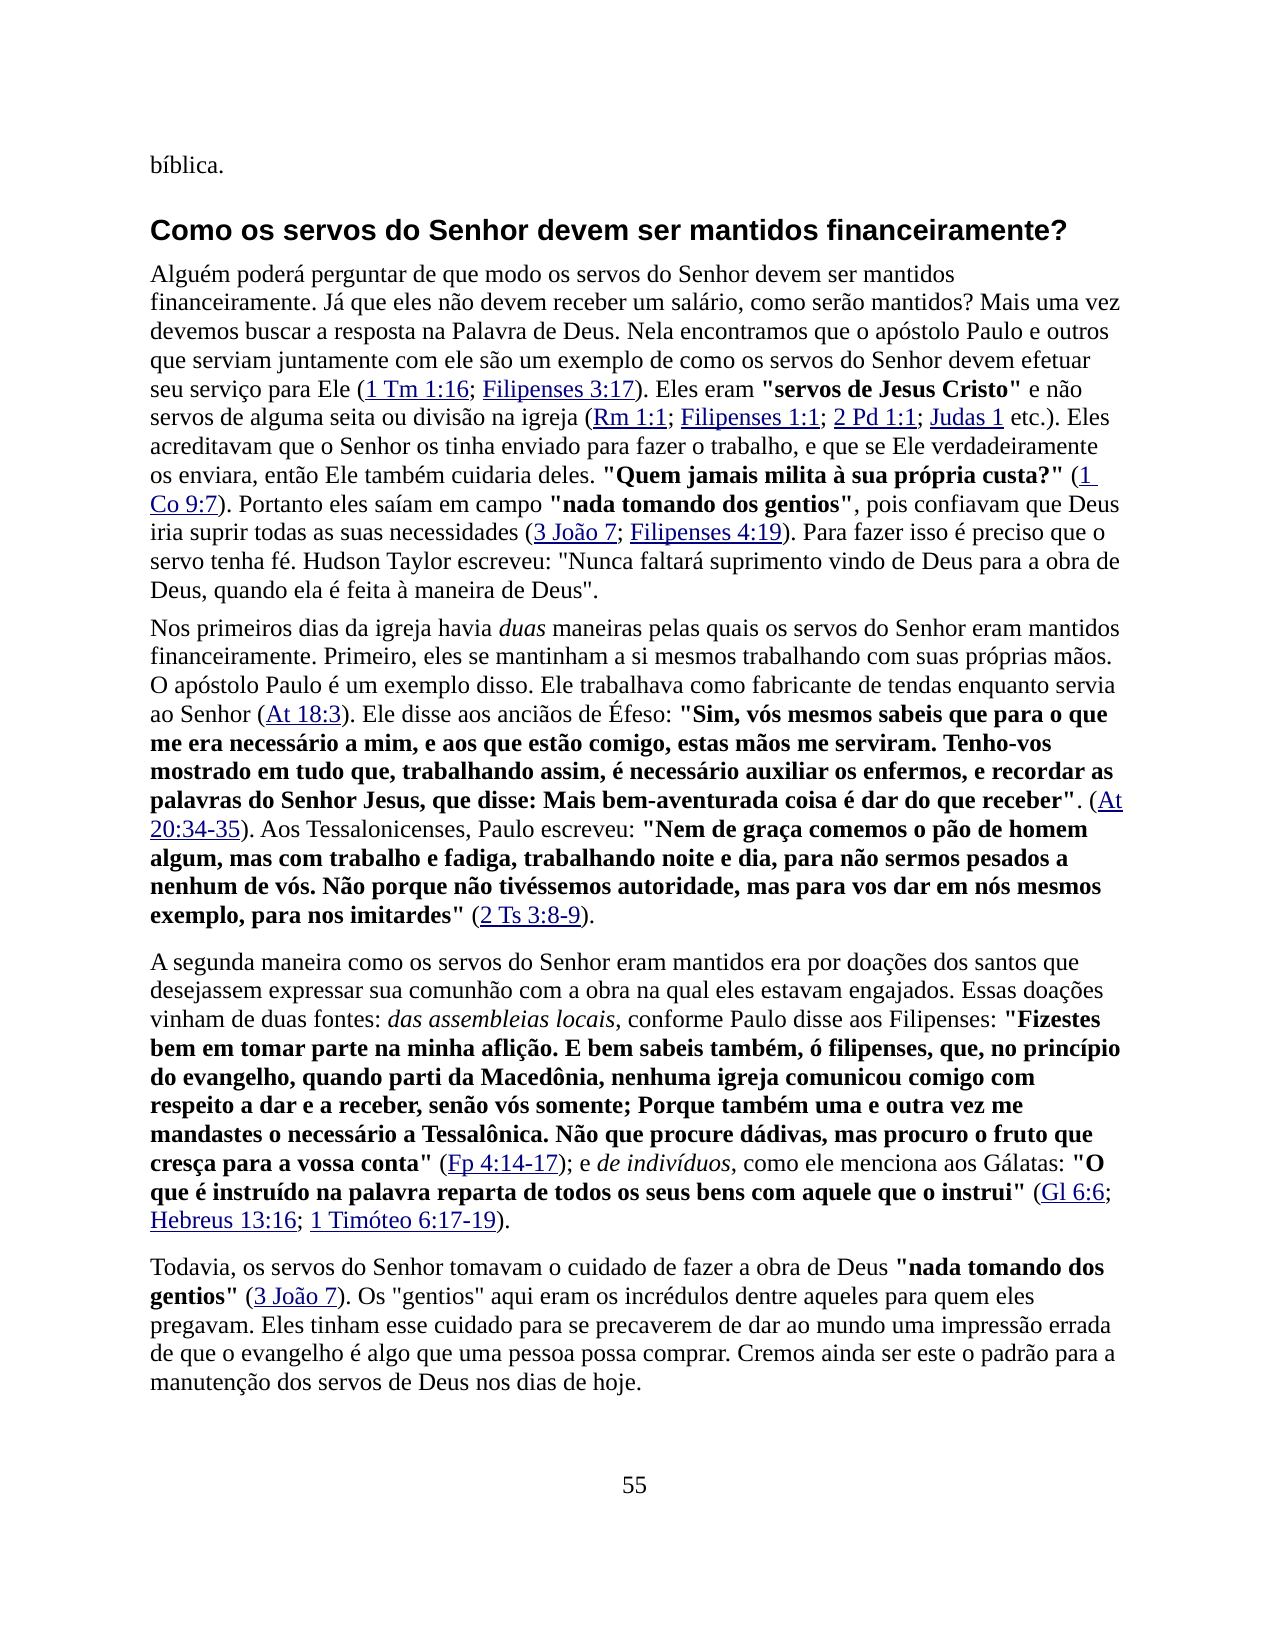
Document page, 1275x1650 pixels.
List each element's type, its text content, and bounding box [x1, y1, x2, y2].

text Nos primeiros dias da igreja havia duas maneiras pelas quais os servos do Senhor eram mantidos financeiramente. Primeiro, eles se mantinham a si mesmos trabalhando com suas próprias mãos. O apóstolo Paulo é um exemplo disso. Ele trabalhava como fabricante de tendas enquanto servia ao Senhor (At 18:3). Ele disse aos anciãos de Éfeso: "Sim, vós mesmos sabeis que para o que me era necessário a mim, e aos que estão comigo, estas mãos me serviram. Tenho-vos mostrado em tudo que, trabalhando assim, é necessário auxiliar os enfermos, e recordar as palavras do Senhor Jesus, que disse: Mais bem-aventurada coisa é dar do que receber". (At 20:34-35). Aos Tessalonicenses, Paulo escreveu: "Nem de graça comemos o pão de homem algum, mas com trabalho e fadiga, trabalhando noite e dia, para não sermos pesados a nenhum de vós. Não porque não tivéssemos autoridade, mas para vos dar em nós mesmos exemplo, para nos imitardes" (2 Ts 3:8-9). [150, 613, 1125, 929]
text bíblica. [150, 150, 1125, 179]
text Alguém poderá perguntar de que modo os servos do Senhor devem ser mantidos financeiramente. Já que eles não devem receber um salário, como serão mantidos? Mais uma vez devemos buscar a resposta na Palavra de Deus. Nela encontramos que o apóstolo Paulo e outros que serviam juntamente com ele são um exemplo de como os servos do Senhor devem efetuar seu serviço para Ele (1 Tm 1:16; Filipenses 3:17). Eles eram "servos de Jesus Cristo" e não servos de alguma seita ou divisão na igreja (Rm 1:1; Filipenses 1:1; 2 Pd 1:1; Judas 1 etc.). Eles acreditavam que o Senhor os tinha enviado para fazer o trabalho, e que se Ele verdadeiramente os enviara, então Ele também cuidaria deles. "Quem jamais milita à sua própria custa?" (1 Co 9:7). Portanto eles saíam em campo "nada tomando dos gentios", pois confiavam que Deus iria suprir todas as suas necessidades (3 João 7; Filipenses 4:19). Para fazer isso é preciso que o servo tenha fé. Hudson Taylor escreveu: "Nunca faltará suprimento vindo de Deus para a obra de Deus, quando ela é feita à maneira de Deus". [150, 259, 1125, 604]
subtitle Como os servos do Senhor devem ser mantidos financeiramente? [150, 213, 1125, 246]
text Todavia, os servos do Senhor tomavam o cuidado de fazer a obra de Deus "nada tomando dos gentios" (3 João 7). Os "gentios" aqui eram os incrédulos dentre aqueles para quem eles pregavam. Eles tinham esse cuidado para se precaverem de dar ao mundo uma impressão errada de que o evangelho é algo que uma pessoa possa comprar. Cremos ainda ser este o padrão para a manutenção dos servos de Deus nos dias de hoje. [150, 1252, 1125, 1396]
text A segunda maneira como os servos do Senhor eram mantidos era por doações dos santos que desejassem expressar sua comunhão com a obra na qual eles estavam engajados. Essas doações vinham de duas fontes: das assembleias locais, conforme Paulo disse aos Filipenses: "Fizestes bem em tomar parte na minha aflição. E bem sabeis também, ó filipenses, que, no princípio do evangelho, quando parti da Macedônia, nenhuma igreja comunicou comigo com respeito a dar e a receber, senão vós somente; Porque também uma e outra vez me mandastes o necessário a Tessalônica. Não que procure dádivas, mas procuro o fruto que cresça para a vossa conta" (Fp 4:14-17); e de indivíduos, como ele menciona aos Gálatas: "O que é instruído na palavra reparta de todos os seus bens com aquele que o instrui" (Gl 6:6; Hebreus 13:16; 1 Timóteo 6:17-19). [150, 947, 1125, 1234]
